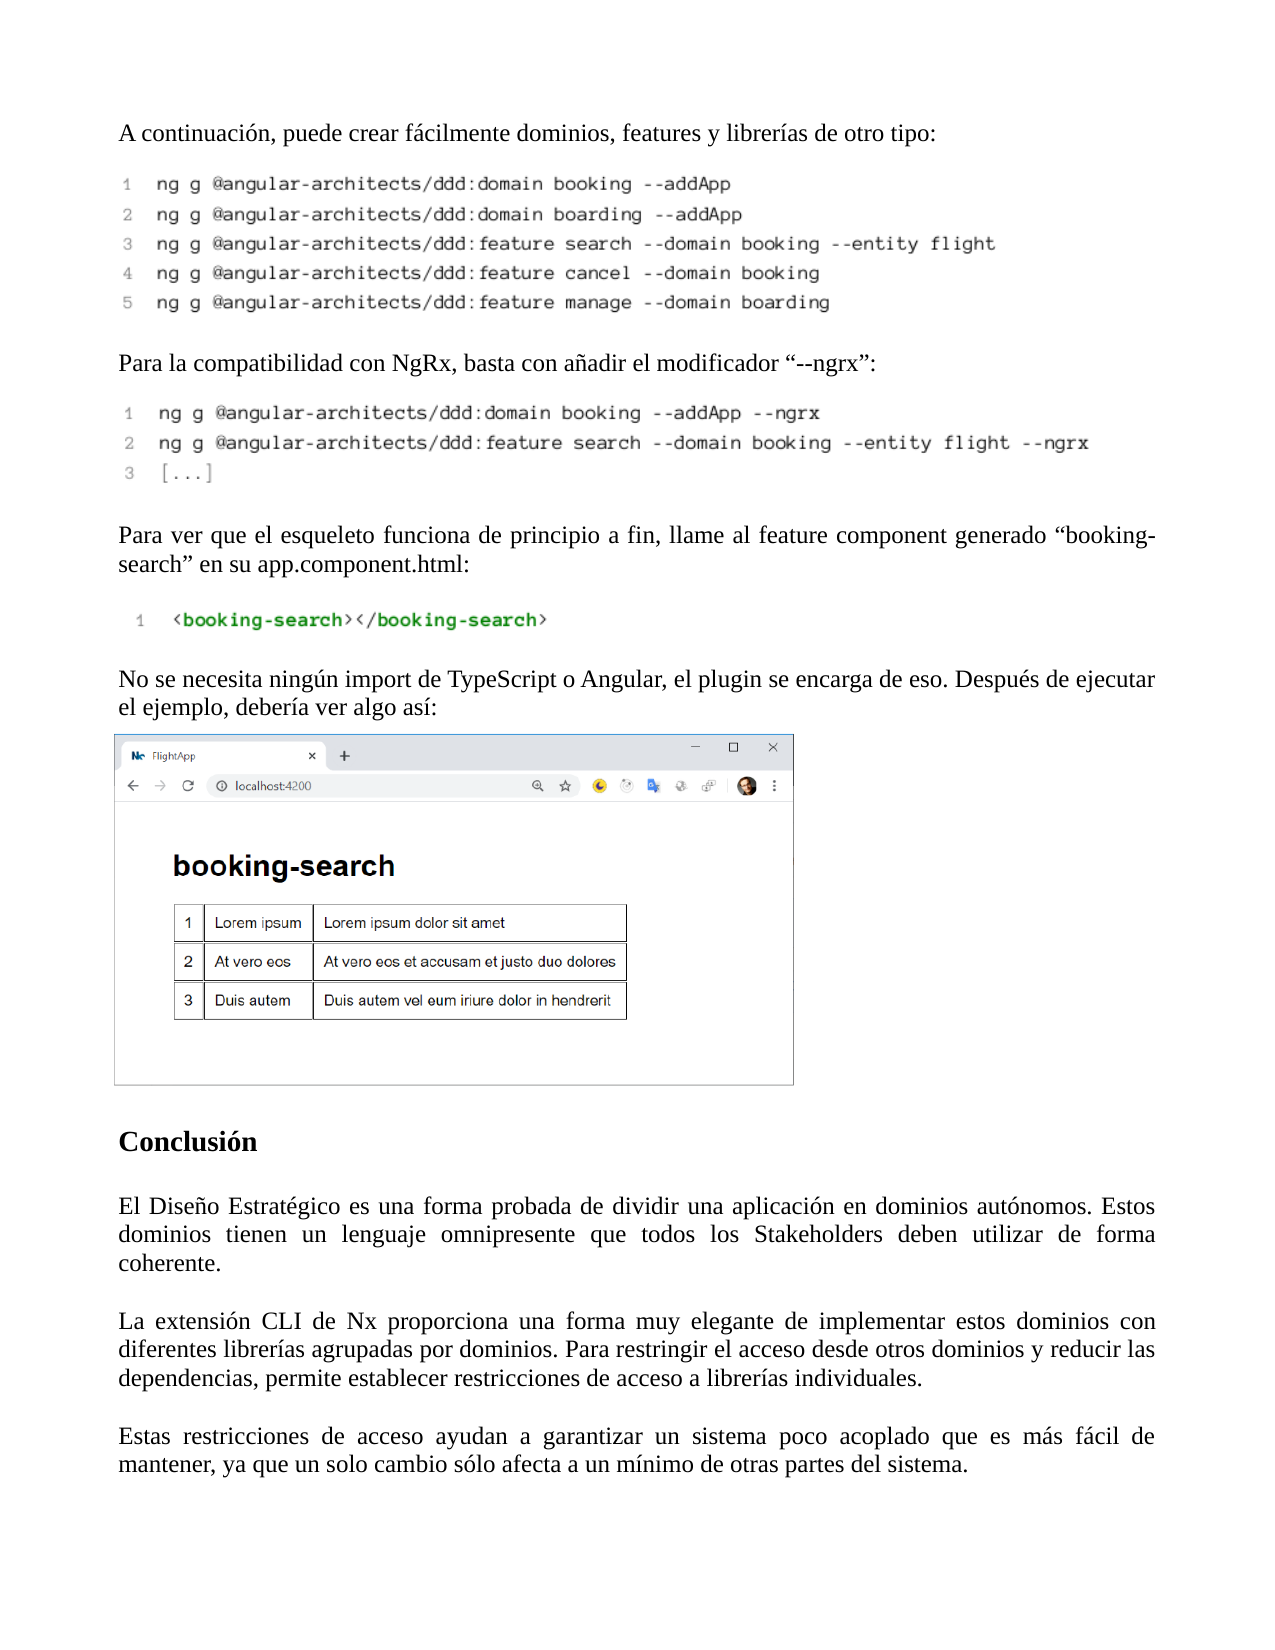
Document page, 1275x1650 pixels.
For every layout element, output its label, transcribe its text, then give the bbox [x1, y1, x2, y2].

text El Diseño Estratégico es una forma probada de dividir una aplicación en dominios autónomos. Estos dominios tienen un lenguaje omnipresente que todos los Stakeholders deben utilizar de forma coherente. [118, 1191, 1157, 1277]
text Conclusión [118, 1124, 1157, 1157]
text La extensión CLI de Nx proporciona una forma muy elegante de implementar estos dominios con diferentes librerías agrupadas por dominios. Para restringir el acceso desde otros dominios y reducir las dependencias, permite establecer restricciones de acceso a librerías individuales. [118, 1306, 1157, 1392]
picture [105, 727, 806, 1091]
text No se necesita ningún import de TypeScript o Angular, el plugin se encarga de eso. Después de ejecutar el ejemplo, debería ver algo así: [118, 664, 1157, 721]
text Estas restricciones de acceso ayudan a garantizar un sistema poco acoplado que es más fácil de mantener, ya que un solo cambio sólo afecta a un mínimo de otras partes del sistema. [118, 1421, 1157, 1478]
text Para ver que el esqueleto funciona de principio a fin, llame al feature component generado “booking-search” en su app.component.html: [118, 520, 1157, 577]
picture [115, 397, 1098, 492]
picture [116, 167, 1004, 325]
text A continuación, puede crear fácilmente dominios, features y librerías de otro tipo: [118, 118, 1157, 147]
text Para la compatibilidad con NgRx, basta con añadir el modificador “--ngrx”: [118, 348, 1157, 377]
picture [121, 596, 586, 646]
